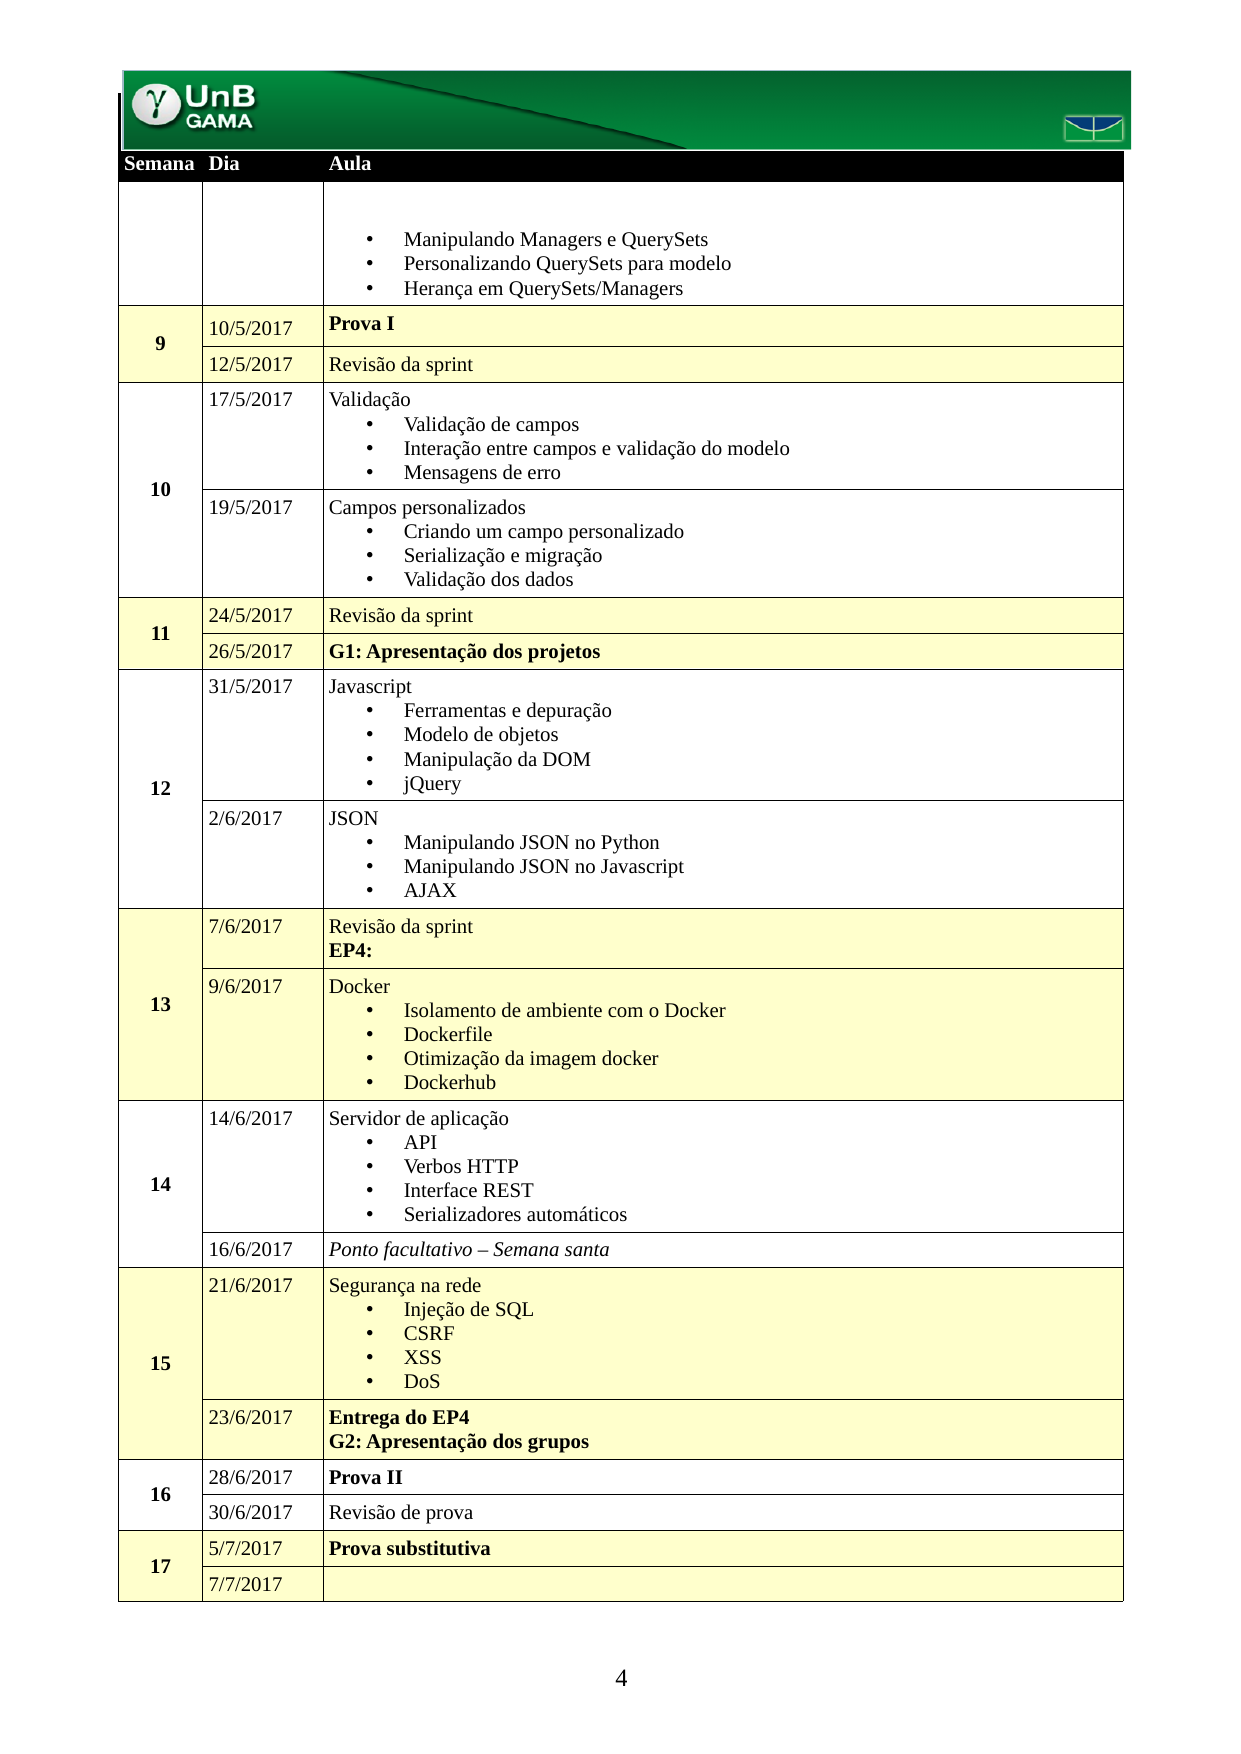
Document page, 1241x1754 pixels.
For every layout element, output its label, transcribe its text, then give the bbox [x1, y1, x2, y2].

table_cell 15 [119, 1268, 202, 1459]
table_cell Revisão da sprint EP4: [324, 909, 1123, 968]
table_cell Servidor de aplicação API Verbos HTTP Interface REST Serializadores automáticos [324, 1101, 1123, 1232]
table_cell 7/7/2017 [203, 1567, 323, 1601]
table_cell Docker Isolamento de ambiente com o Docker Dockerfile Otimização da imagem docker Dockerhub [324, 969, 1123, 1100]
table_cell 17/5/2017 [203, 383, 323, 489]
table_cell 23/6/2017 [203, 1400, 323, 1459]
table_cell Revisão de prova [324, 1495, 1123, 1530]
table_cell Prova substitutiva [324, 1531, 1123, 1566]
table_cell 21/6/2017 [203, 1268, 323, 1399]
table_cell 9/6/2017 [203, 969, 323, 1100]
table_cell Revisão da sprint [324, 347, 1123, 382]
table_cell Javascript Ferramentas e depuração Modelo de objetos Manipulação da DOM jQuery [324, 670, 1123, 800]
table_cell 26/5/2017 [203, 634, 323, 668]
table_cell 31/5/2017 [203, 670, 323, 800]
table_cell Ponto facultativo – Semana santa [324, 1233, 1123, 1267]
table_cell Prova I [324, 306, 1123, 346]
table_cell 12 [119, 670, 202, 908]
table_cell Segurança na rede Injeção de SQL CSRF XSS DoS [324, 1268, 1123, 1399]
table_cell 10 [119, 383, 202, 597]
table_cell Prova II [324, 1460, 1123, 1494]
table_cell 14/6/2017 [203, 1101, 323, 1232]
table_cell 10/5/2017 [203, 306, 323, 346]
table_cell 16/6/2017 [203, 1233, 323, 1267]
table_cell 2/6/2017 [203, 801, 323, 908]
table_cell 30/6/2017 [203, 1495, 323, 1530]
table_cell 14 [119, 1101, 202, 1267]
table_cell Validação Validação de campos Interação entre campos e validação do modelo Mensagens de erro [324, 383, 1123, 489]
table_cell 19/5/2017 [203, 490, 323, 597]
table_cell 24/5/2017 [203, 598, 323, 633]
table_header Aula [324, 151, 1123, 181]
table_header Dia [203, 151, 323, 181]
table_cell [203, 182, 323, 305]
table_cell 11 [119, 598, 202, 668]
table_cell JSON Manipulando JSON no Python Manipulando JSON no Javascript AJAX [324, 801, 1123, 908]
table_header Semana [119, 94, 202, 181]
table_cell G1: Apresentação dos projetos [324, 634, 1123, 668]
table_cell 12/5/2017 [203, 347, 323, 382]
table_cell Managers e QuerySet Manipulando Managers e QuerySets Personalizando QuerySets para modelo Herança em QuerySets/Managers [324, 182, 1123, 305]
table_cell 17 [119, 1531, 202, 1601]
table_cell 9 [119, 306, 202, 382]
table_cell 13 [119, 909, 202, 1100]
picture [122, 70, 1132, 150]
table_cell [119, 182, 202, 305]
table_cell 7/6/2017 [203, 909, 323, 968]
table_cell Entrega do EP4 G2: Apresentação dos grupos [324, 1400, 1123, 1459]
table_cell Campos personalizados Criando um campo personalizado Serialização e migração Validação dos dados [324, 490, 1123, 597]
table_cell [324, 1567, 1123, 1601]
table_cell 28/6/2017 [203, 1460, 323, 1494]
table_cell 16 [119, 1460, 202, 1530]
table_cell Revisão da sprint [324, 598, 1123, 633]
table_cell 5/7/2017 [203, 1531, 323, 1566]
